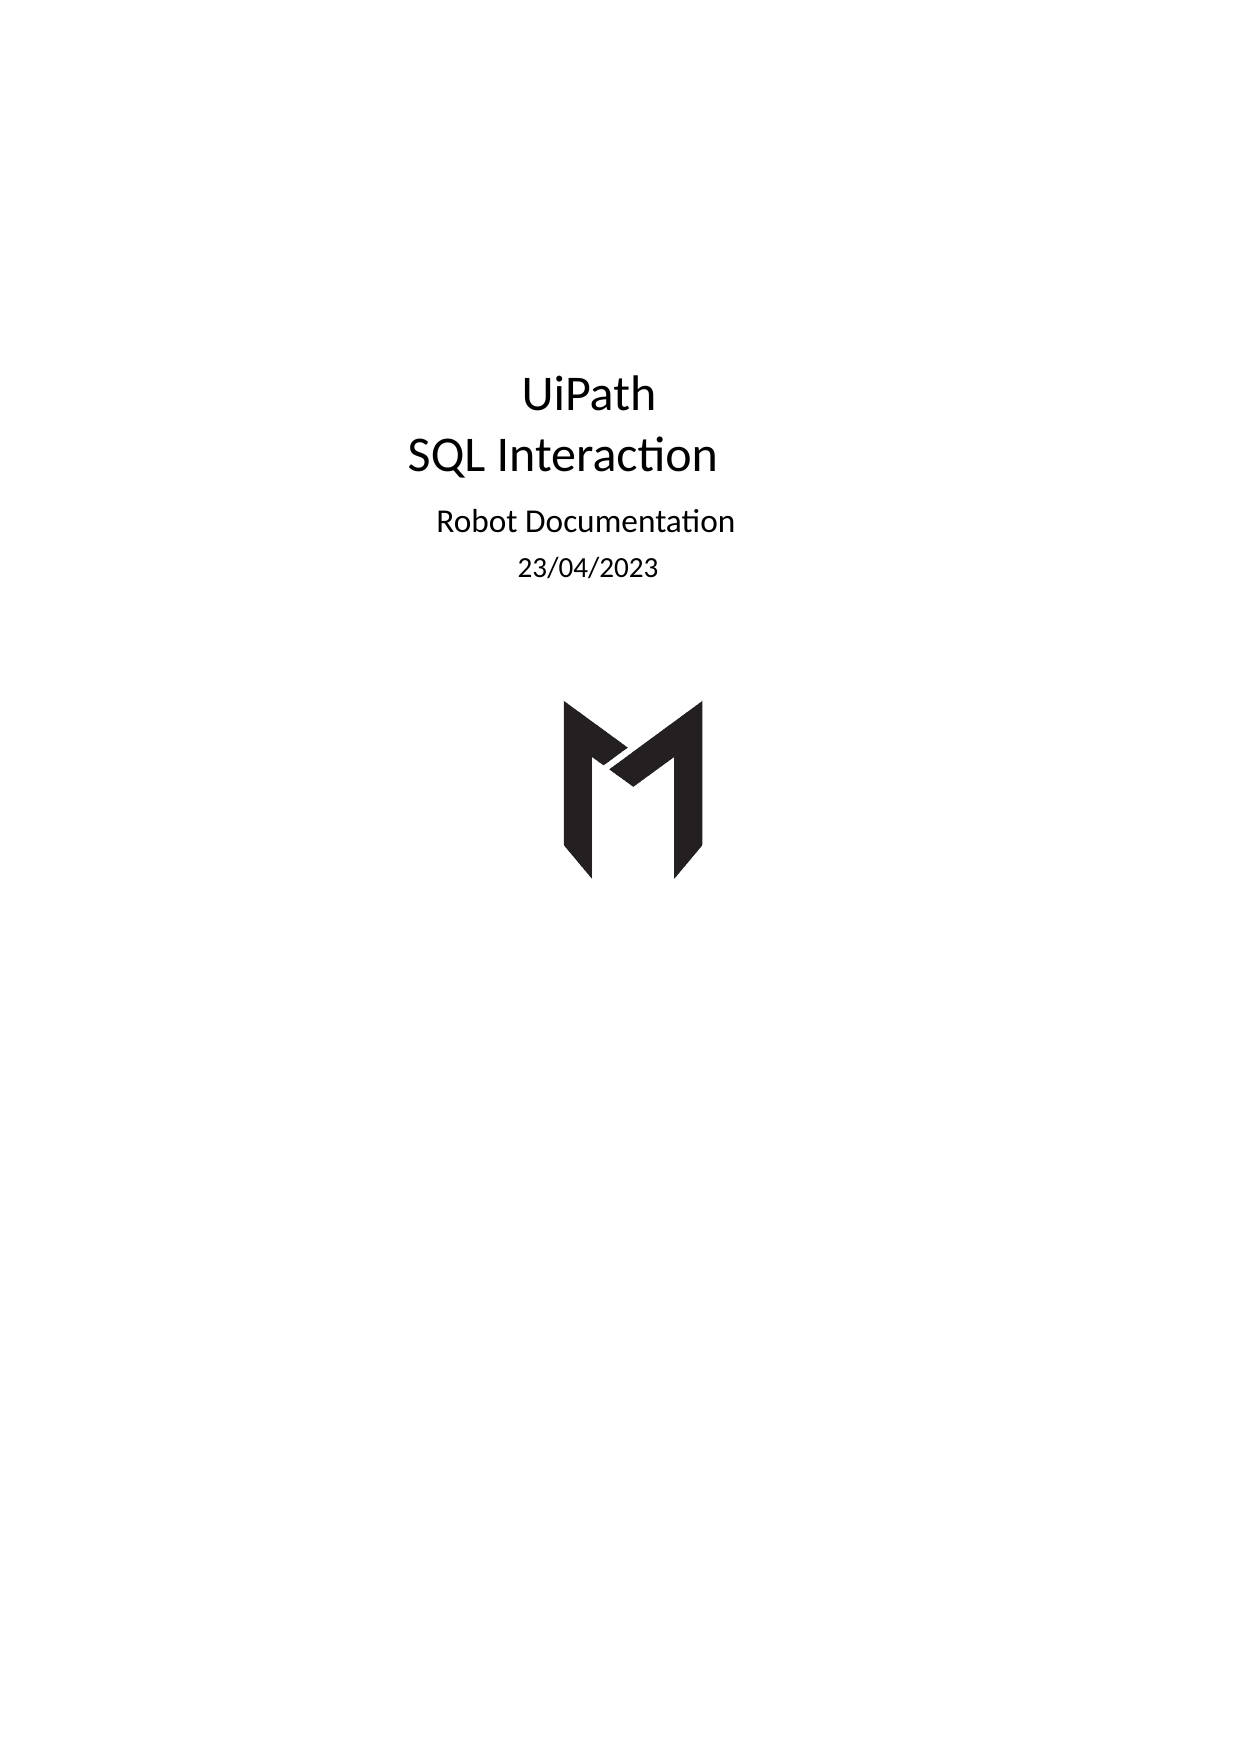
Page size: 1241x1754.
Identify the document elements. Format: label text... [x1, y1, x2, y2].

picture [563, 700, 703, 879]
text SQL Interaction [118, 423, 1122, 484]
text UiPath [118, 362, 1122, 423]
text Robot Documentation [118, 484, 1122, 545]
text 23/04/2023 [118, 545, 1122, 586]
